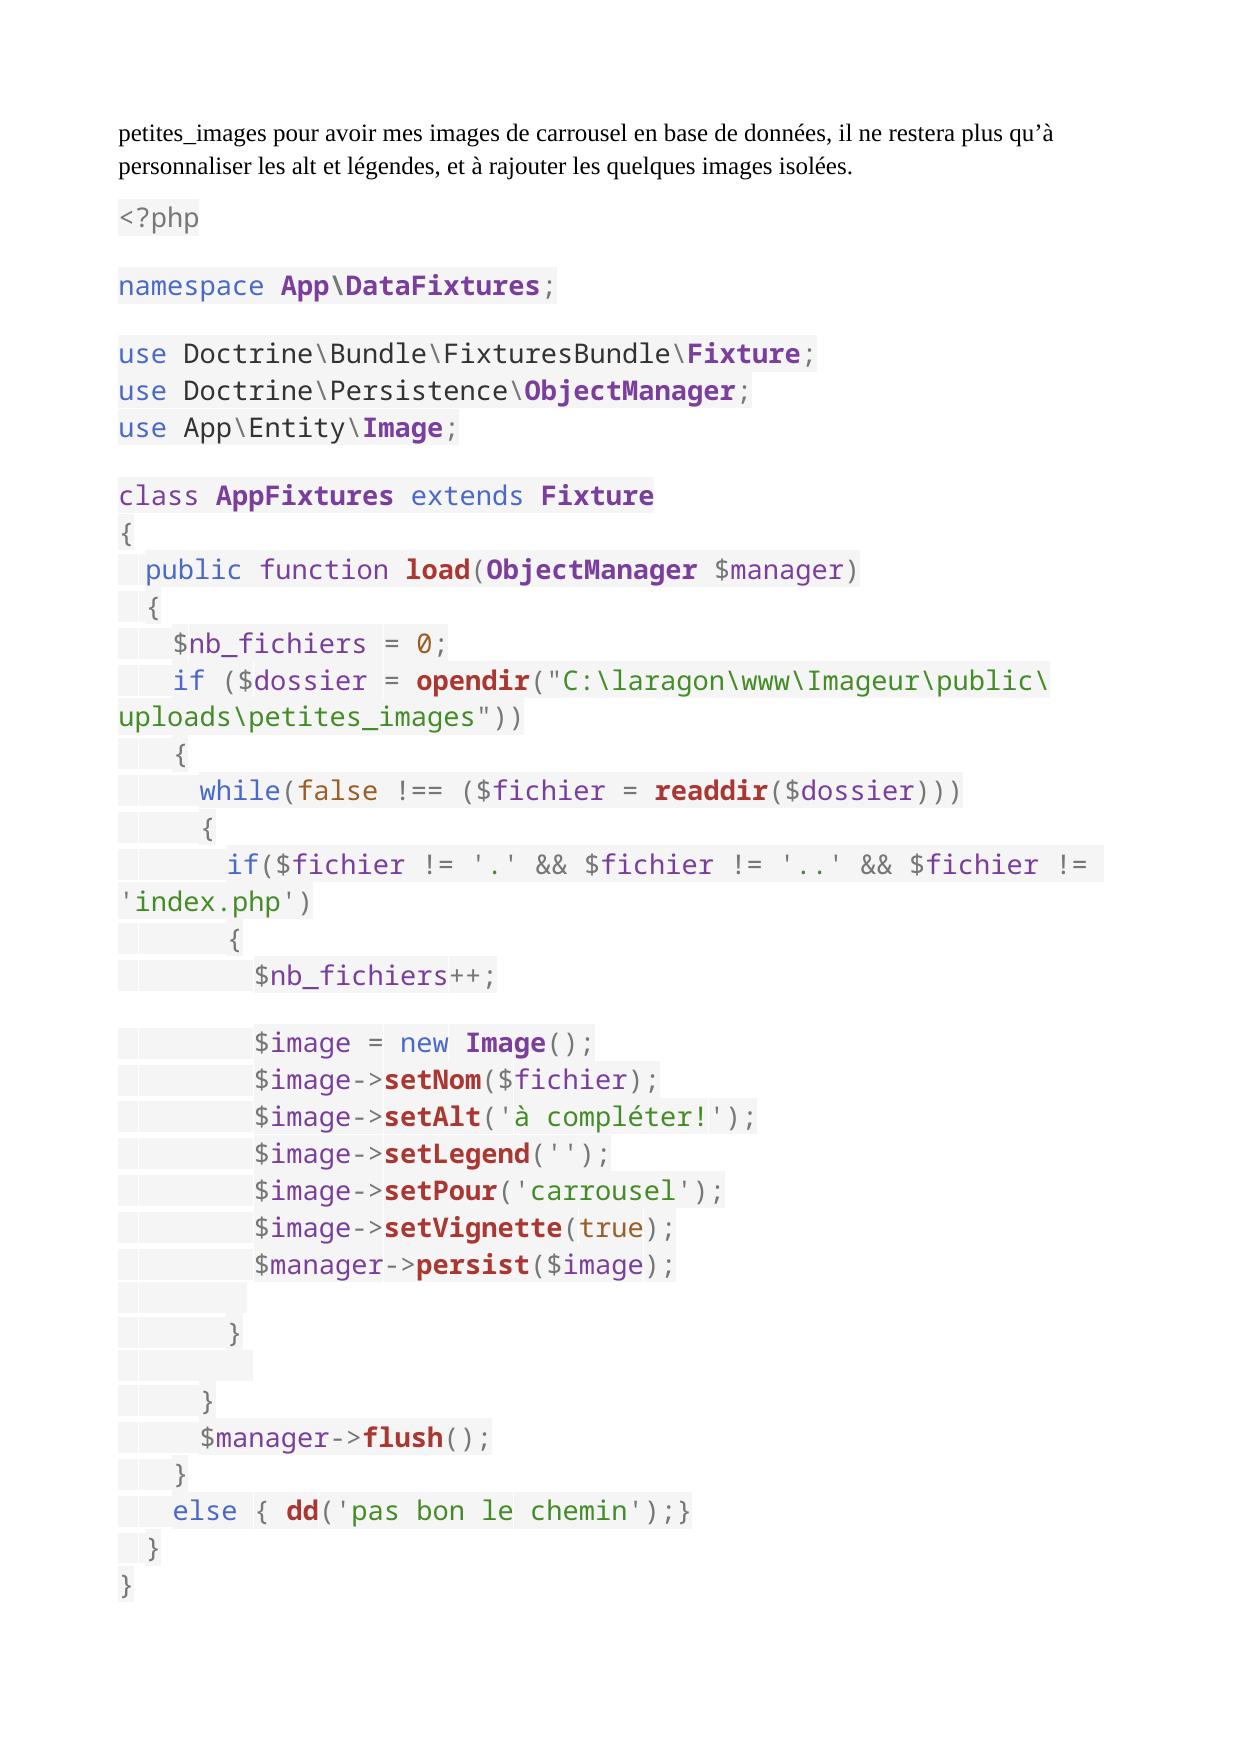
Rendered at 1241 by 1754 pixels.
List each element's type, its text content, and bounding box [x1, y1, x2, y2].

text $nb_fichiers = 0; [118, 624, 1122, 661]
text { [118, 808, 1122, 845]
text $image->setNom($fichier); [118, 1061, 1122, 1098]
text use Doctrine\Persistence\ObjectManager; [118, 372, 1122, 408]
text petites_images pour avoir mes images de carrousel en base de données, il ne restera plus qu’à personnaliser les alt et légendes, et à rajouter les quelques images isolées. [118, 118, 1122, 180]
text public function load(ObjectManager $manager) [118, 550, 1122, 587]
text $manager->persist($image); [118, 1245, 1122, 1282]
text } [118, 1566, 1122, 1602]
text $image->setVignette(true); [118, 1208, 1122, 1245]
text while(false !== ($fichier = readdir($dossier))) [118, 772, 1122, 808]
text $nb_fichiers++; [118, 956, 1122, 993]
text namespace App\DataFixtures; [118, 267, 1122, 304]
text { [118, 919, 1122, 956]
text $image->setAlt('à compléter!'); [118, 1098, 1122, 1134]
text use Doctrine\Bundle\FixturesBundle\Fixture; [118, 335, 1122, 372]
text } [118, 1529, 1122, 1566]
text use App\Entity\Image; [118, 408, 1122, 445]
text } [118, 1381, 1122, 1418]
text { [118, 735, 1122, 772]
text } [118, 1455, 1122, 1492]
text class AppFixtures extends Fixture [118, 477, 1122, 513]
text if ($dossier = opendir("C:\laragon\www\Imageur\public\uploads\petites_images")) [118, 661, 1122, 735]
text else { dd('pas bon le chemin');} [118, 1492, 1122, 1529]
text { [118, 513, 1122, 550]
text { [118, 587, 1122, 624]
text $image->setLegend(''); [118, 1134, 1122, 1171]
text $manager->flush(); [118, 1418, 1122, 1455]
text $image = new Image(); [118, 1024, 1122, 1061]
text } [118, 1313, 1122, 1350]
text $image->setPour('carrousel'); [118, 1171, 1122, 1208]
text <?php [118, 199, 1122, 236]
text if($fichier != '.' && $fichier != '..' && $fichier != 'index.php') [118, 845, 1122, 919]
